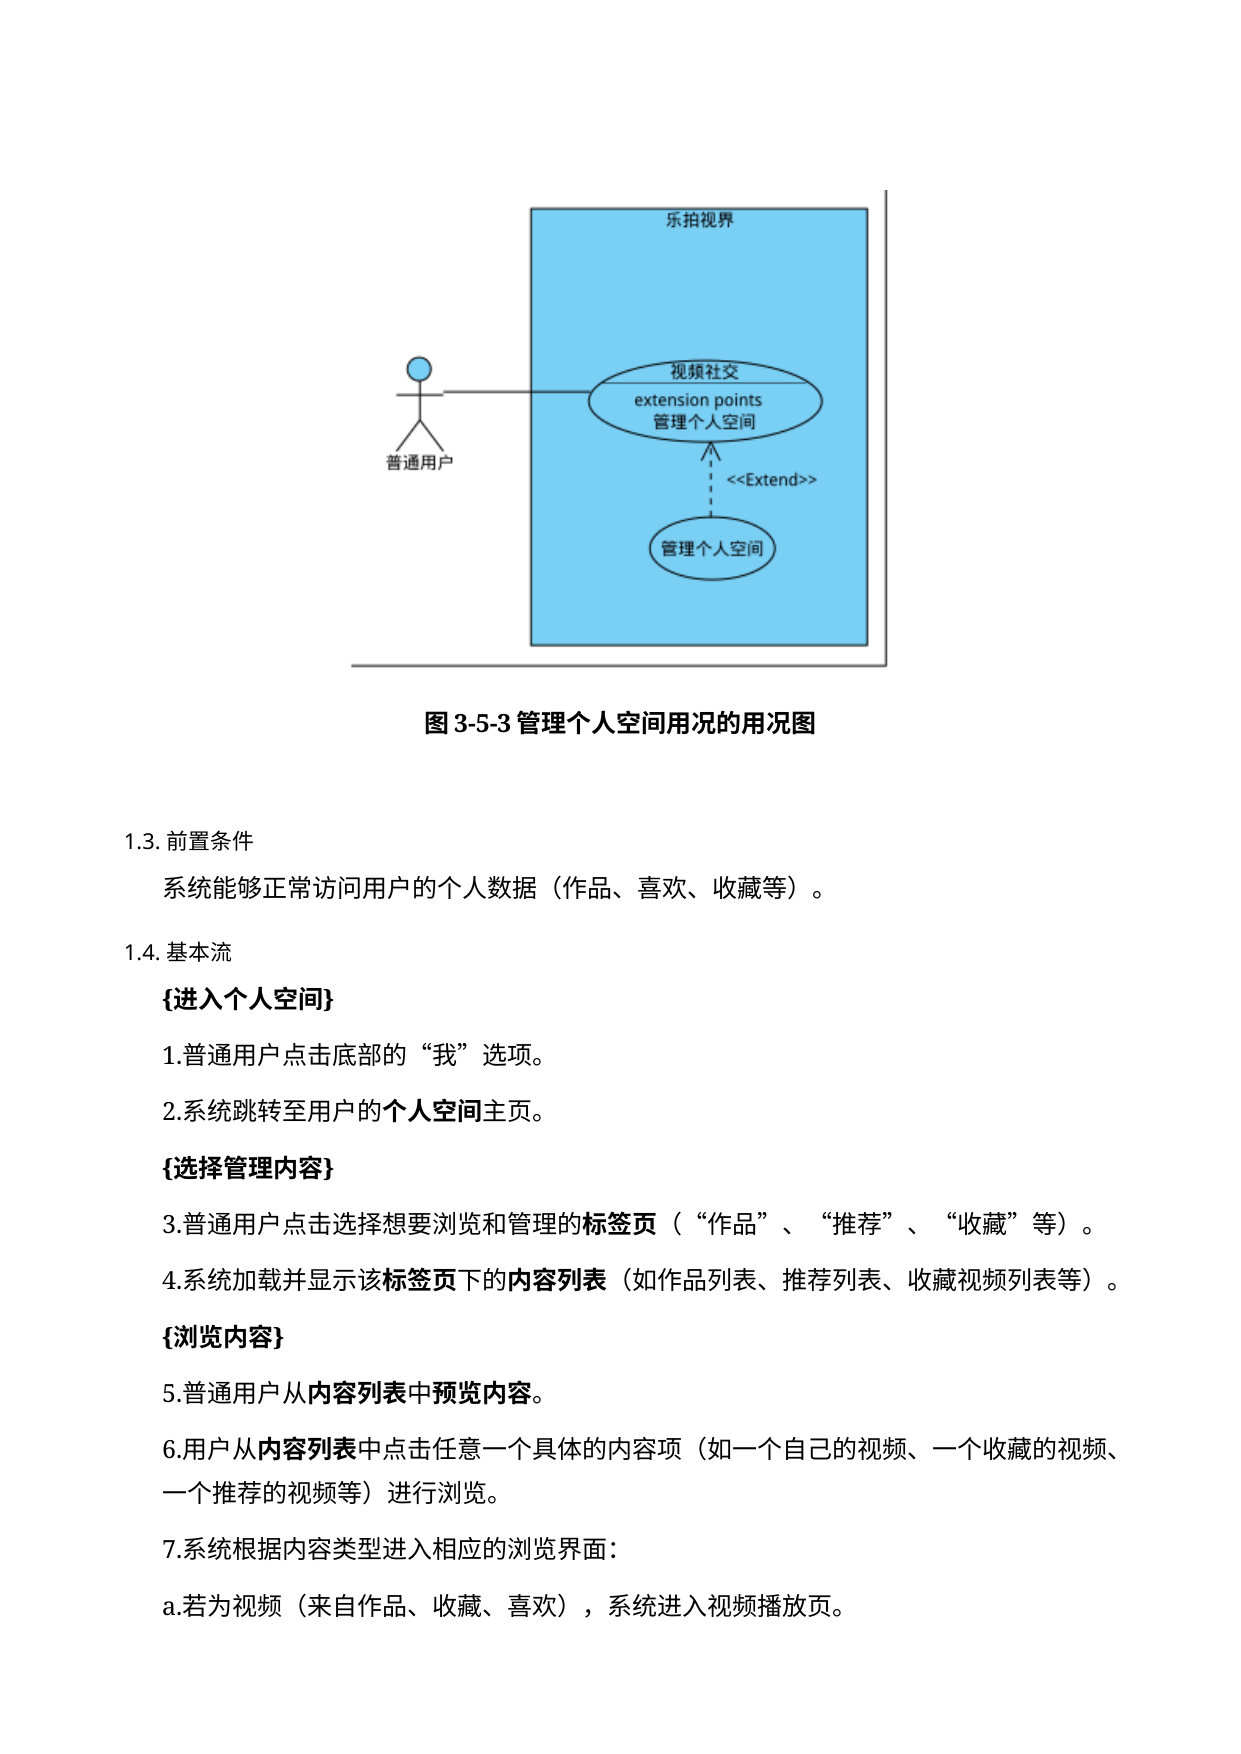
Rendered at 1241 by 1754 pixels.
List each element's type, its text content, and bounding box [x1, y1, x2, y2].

subtitle 基本流 [118, 934, 1122, 966]
subtitle 前置条件 [118, 824, 1122, 856]
text 1.普通用户点击底部的“我”选项。 [118, 1035, 1122, 1072]
text {浏览内容} [118, 1317, 1122, 1353]
text 图3-5-3管理个人空间用况的用况图 [118, 704, 1122, 740]
text a.若为视频（来自作品、收藏、喜欢），系统进入视频播放页。 [118, 1586, 1122, 1622]
text {选择管理内容} [118, 1148, 1122, 1184]
text 5.普通用户从内容列表中预览内容。 [118, 1373, 1122, 1410]
text 3.普通用户点击选择想要浏览和管理的标签页（“作品”、“推荐”、“收藏”等）。 [118, 1204, 1122, 1241]
text 7.系统根据内容类型进入相应的浏览界面： [118, 1530, 1122, 1566]
text {进入个人空间} [118, 979, 1122, 1015]
text 6.用户从内容列表中点击任意一个具体的内容项（如一个自己的视频、一个收藏的视频、 一个推荐的视频等）进行浏览。 [118, 1430, 1122, 1509]
text 系统能够正常访问用户的个人数据（作品、喜欢、收藏等）。 [118, 868, 1122, 904]
text 4.系统加载并显示该标签页下的内容列表（如作品列表、推荐列表、收藏视频列表等）。 [118, 1261, 1122, 1297]
picture [351, 190, 889, 669]
text 2.系统跳转至用户的个人空间主页。 [118, 1092, 1122, 1128]
